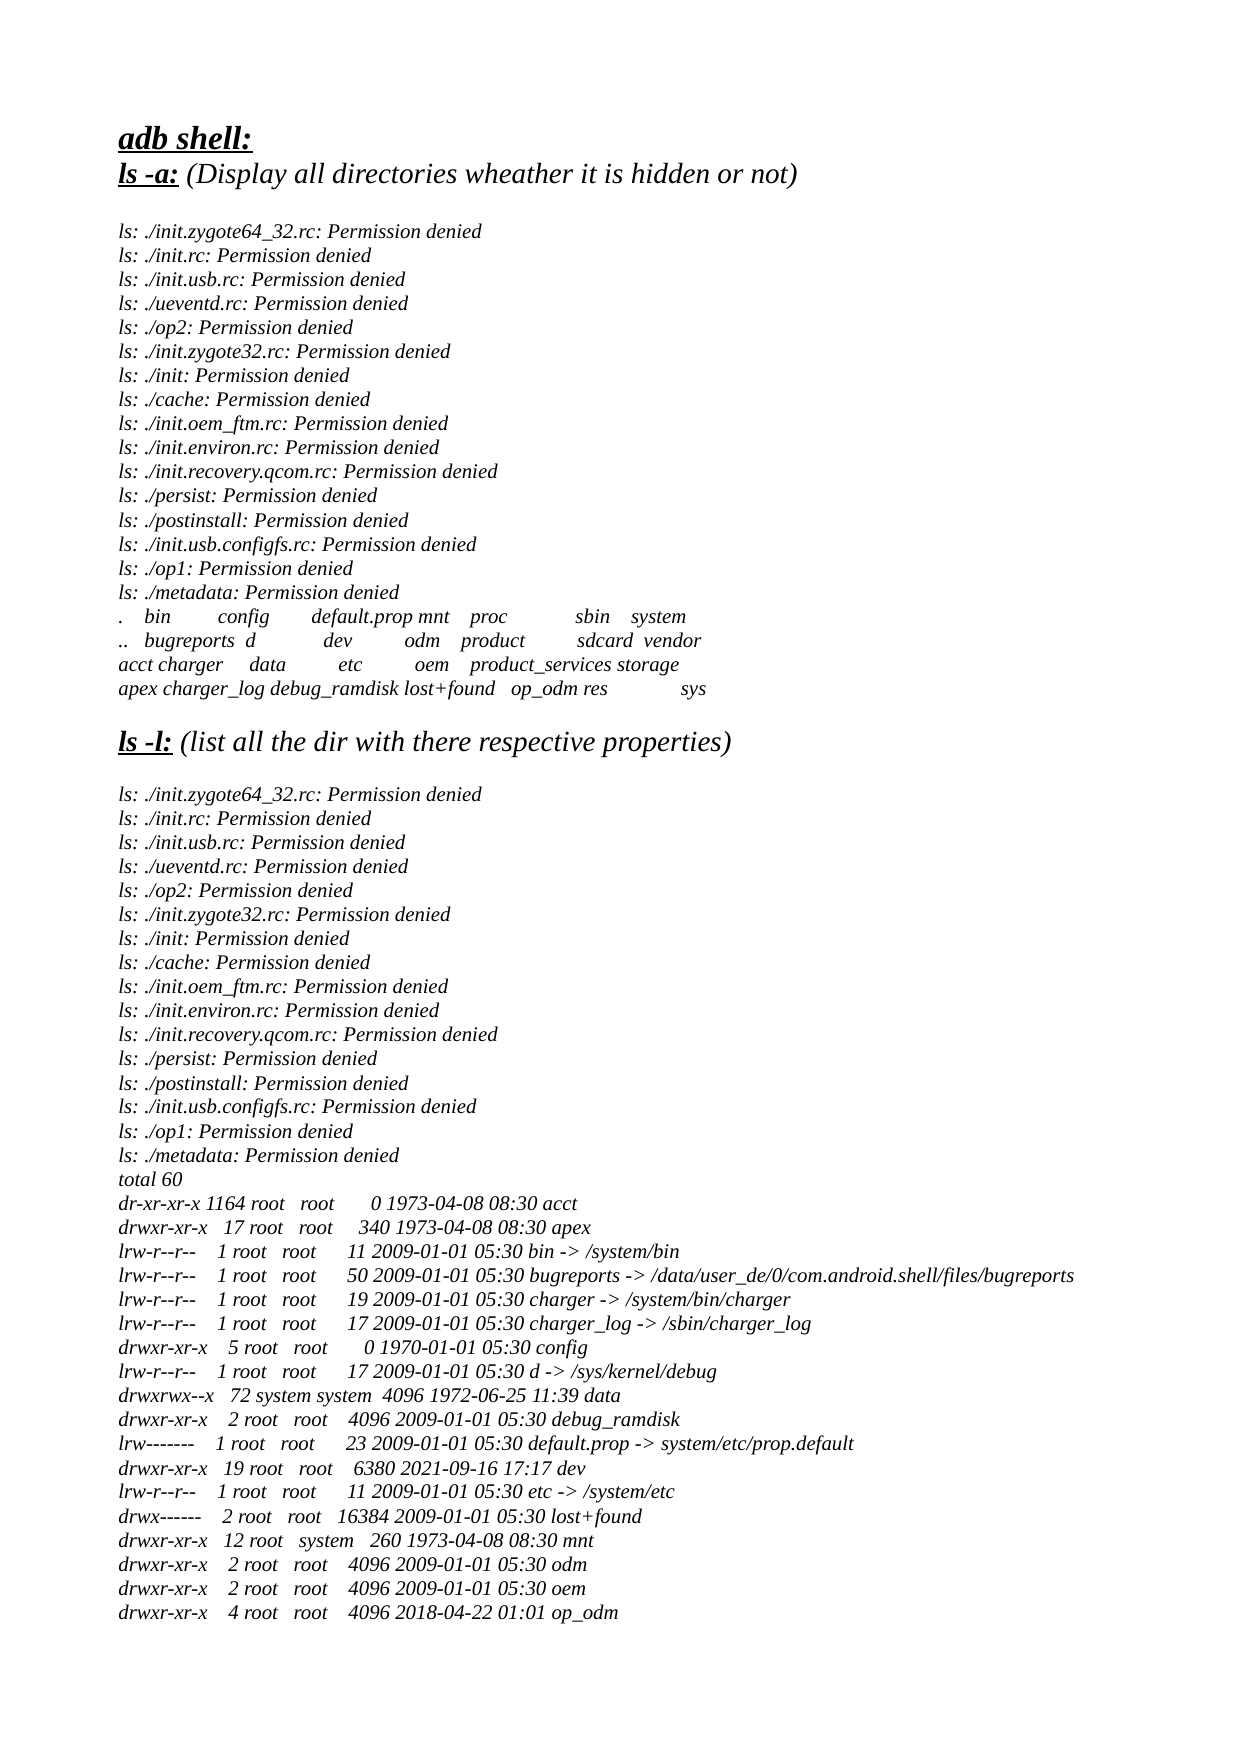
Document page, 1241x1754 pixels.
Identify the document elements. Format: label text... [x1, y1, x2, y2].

text ls: ./init.zygote64_32.rc: Permission denied [118, 219, 1122, 243]
text ls: ./op1: Permission denied [118, 556, 1122, 580]
text ls: ./init.rc: Permission denied [118, 243, 1122, 267]
text ls: ./cache: Permission denied [118, 950, 1122, 974]
text ls: ./init.zygote32.rc: Permission denied [118, 339, 1122, 363]
text lrw-r--r-- 1 root root 11 2009-01-01 05:30 etc -> /system/etc [118, 1479, 1122, 1503]
text ls -a: (Display all directories wheather it is hidden or not) [118, 156, 1122, 190]
text ls: ./op2: Permission denied [118, 878, 1122, 902]
text ls: ./init: Permission denied [118, 363, 1122, 387]
text ls: ./init.oem_ftm.rc: Permission denied [118, 411, 1122, 435]
text ls -l: (list all the dir with there respective properties) [118, 724, 1122, 758]
text lrw-r--r-- 1 root root 17 2009-01-01 05:30 d -> /sys/kernel/debug [118, 1359, 1122, 1383]
text drwxr-xr-x 2 root root 4096 2009-01-01 05:30 odm [118, 1552, 1122, 1576]
text ls: ./init.zygote32.rc: Permission denied [118, 902, 1122, 926]
text .. bugreports d dev odm product sdcard vendor [118, 628, 1122, 652]
text drwxr-xr-x 19 root root 6380 2021-09-16 17:17 dev [118, 1455, 1122, 1479]
text drwx------ 2 root root 16384 2009-01-01 05:30 lost+found [118, 1503, 1122, 1528]
text ls: ./postinstall: Permission denied [118, 1070, 1122, 1094]
text drwxr-xr-x 12 root system 260 1973-04-08 08:30 mnt [118, 1528, 1122, 1552]
text ls: ./init.usb.rc: Permission denied [118, 267, 1122, 291]
text drwxr-xr-x 2 root root 4096 2009-01-01 05:30 oem [118, 1576, 1122, 1600]
text ls: ./cache: Permission denied [118, 387, 1122, 411]
text drwxr-xr-x 17 root root 340 1973-04-08 08:30 apex [118, 1215, 1122, 1239]
text ls: ./op2: Permission denied [118, 315, 1122, 339]
text apex charger_log debug_ramdisk lost+found op_odm res sys [118, 676, 1122, 700]
text . bin config default.prop mnt proc sbin system [118, 604, 1122, 628]
text total 60 [118, 1167, 1122, 1191]
text drwxr-xr-x 4 root root 4096 2018-04-22 01:01 op_odm [118, 1600, 1122, 1624]
text ls: ./metadata: Permission denied [118, 1143, 1122, 1167]
text dr-xr-xr-x 1164 root root 0 1973-04-08 08:30 acct [118, 1191, 1122, 1215]
text lrw-r--r-- 1 root root 11 2009-01-01 05:30 bin -> /system/bin [118, 1239, 1122, 1263]
text ls: ./init.recovery.qcom.rc: Permission denied [118, 1022, 1122, 1046]
text ls: ./persist: Permission denied [118, 483, 1122, 507]
text ls: ./init: Permission denied [118, 926, 1122, 950]
text drwxr-xr-x 2 root root 4096 2009-01-01 05:30 debug_ramdisk [118, 1407, 1122, 1431]
text lrw-r--r-- 1 root root 19 2009-01-01 05:30 charger -> /system/bin/charger [118, 1287, 1122, 1311]
text ls: ./init.environ.rc: Permission denied [118, 998, 1122, 1022]
text acct charger data etc oem product_services storage [118, 652, 1122, 676]
text ls: ./op1: Permission denied [118, 1118, 1122, 1143]
text ls: ./postinstall: Permission denied [118, 507, 1122, 532]
text ls: ./init.usb.configfs.rc: Permission denied [118, 532, 1122, 556]
text ls: ./ueventd.rc: Permission denied [118, 854, 1122, 878]
text adb shell: [118, 118, 1122, 156]
text ls: ./init.zygote64_32.rc: Permission denied [118, 782, 1122, 806]
text lrw-r--r-- 1 root root 50 2009-01-01 05:30 bugreports -> /data/user_de/0/com.android.shell/files/bugreports [118, 1263, 1122, 1287]
text ls: ./metadata: Permission denied [118, 580, 1122, 604]
text ls: ./init.environ.rc: Permission denied [118, 435, 1122, 459]
text ls: ./init.usb.configfs.rc: Permission denied [118, 1094, 1122, 1118]
text ls: ./init.recovery.qcom.rc: Permission denied [118, 459, 1122, 483]
text ls: ./init.usb.rc: Permission denied [118, 830, 1122, 854]
text ls: ./ueventd.rc: Permission denied [118, 291, 1122, 315]
text drwxr-xr-x 5 root root 0 1970-01-01 05:30 config [118, 1335, 1122, 1359]
text ls: ./init.rc: Permission denied [118, 806, 1122, 830]
text ls: ./init.oem_ftm.rc: Permission denied [118, 974, 1122, 998]
text lrw------- 1 root root 23 2009-01-01 05:30 default.prop -> system/etc/prop.default [118, 1431, 1122, 1455]
text lrw-r--r-- 1 root root 17 2009-01-01 05:30 charger_log -> /sbin/charger_log [118, 1311, 1122, 1335]
text drwxrwx--x 72 system system 4096 1972-06-25 11:39 data [118, 1383, 1122, 1407]
text ls: ./persist: Permission denied [118, 1046, 1122, 1070]
